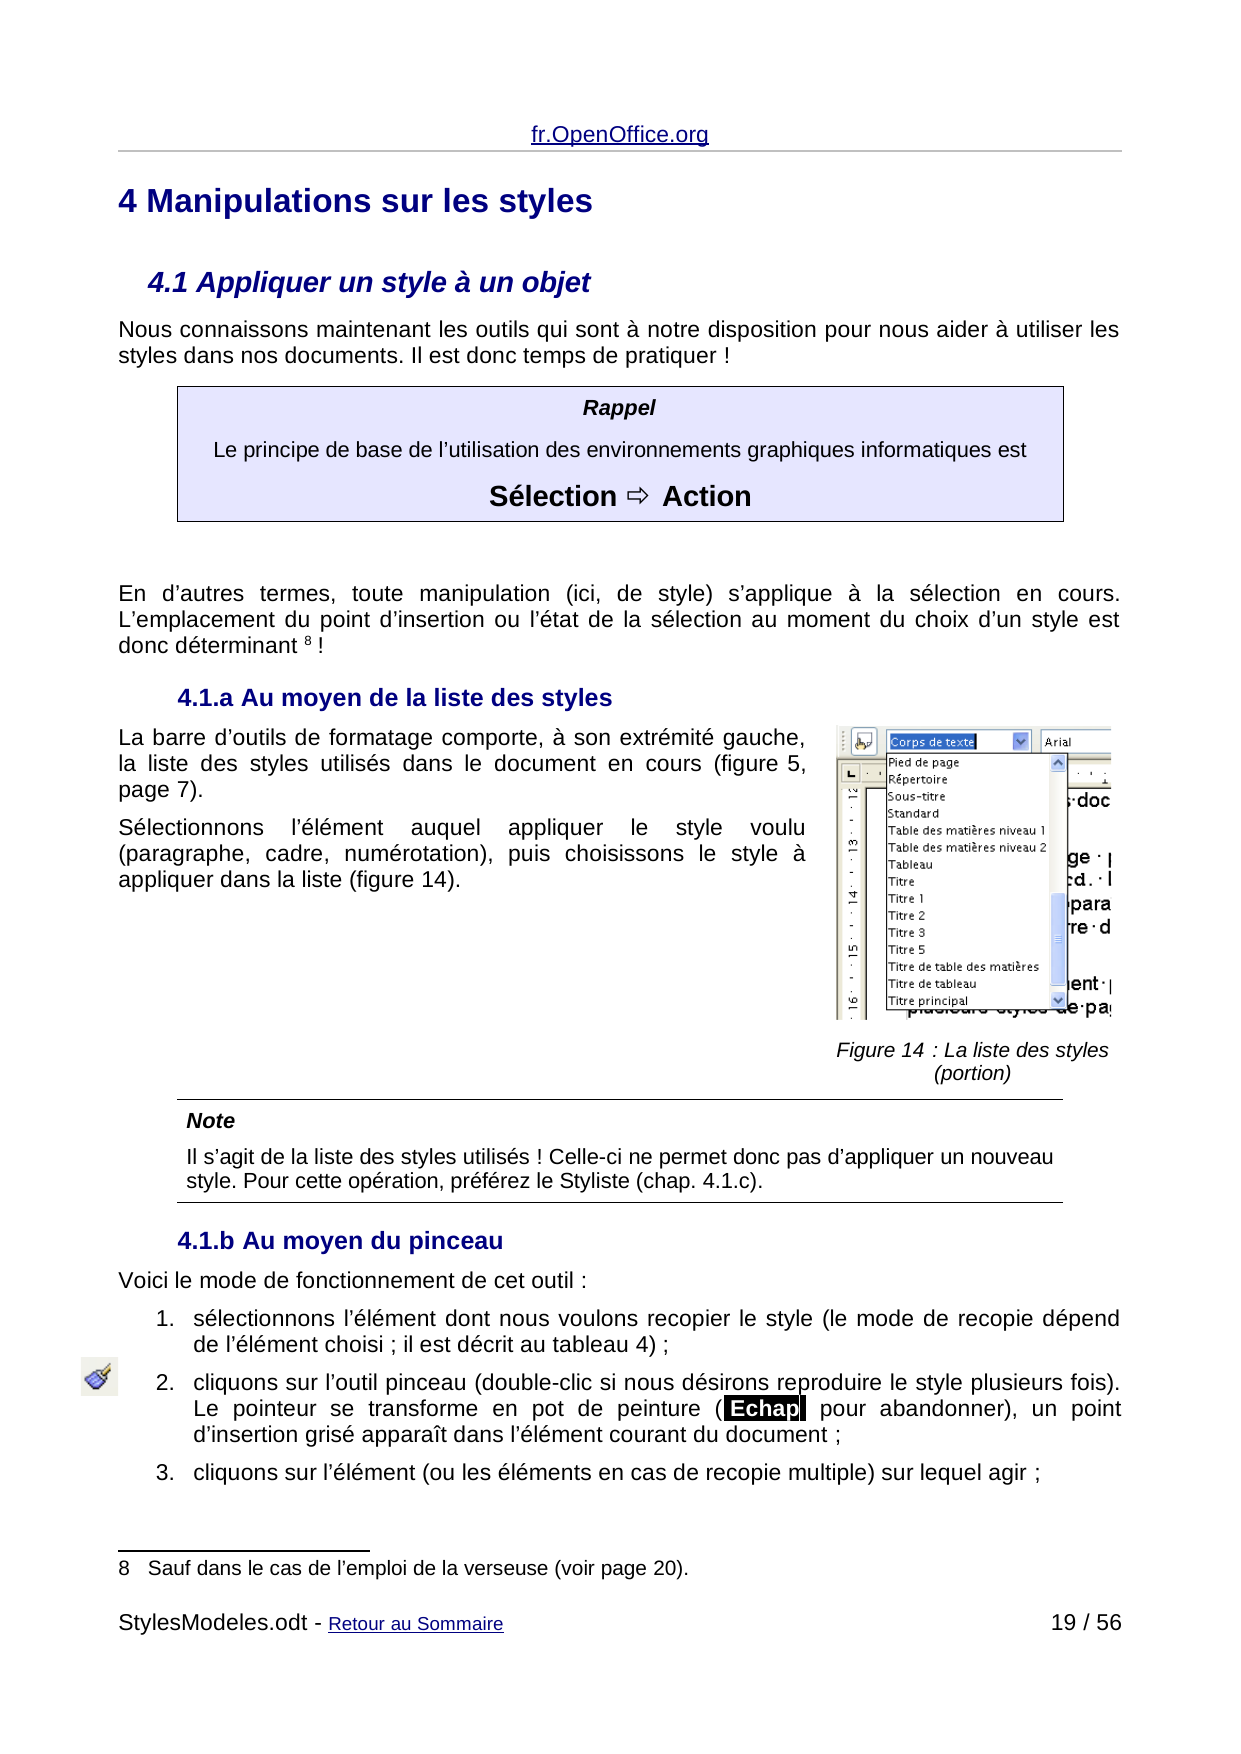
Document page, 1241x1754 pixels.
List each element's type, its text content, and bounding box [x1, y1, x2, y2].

text Voici le mode de fonctionnement de cet outil : [118, 1268, 1122, 1294]
text Figure 14 : La liste des styles (portion) [836, 1021, 1111, 1085]
text Sélection ð Action [178, 471, 1063, 521]
subtitle Au moyen de la liste des styles [177, 684, 1122, 712]
picture [80, 1357, 119, 1396]
list cliquons sur l’outil pinceau (double-clic si nous désirons reproduire le style plusieurs fois). Le pointeur se transforme en pot de peinture ( Echap pour abandonner), un point d’insertion grisé apparaît dans l’élément courant du document ; [156, 1369, 1122, 1447]
text Nous connaissons maintenant les outils qui sont à notre disposition pour nous aider à utiliser les styles dans nos documents. Il est donc temps de pratiquer ! [118, 317, 1122, 369]
text Le principe de base de l’utilisation des environnements graphiques informatiques est [178, 428, 1063, 462]
text Rappel [178, 387, 1063, 420]
list sélectionnons l’élément dont nous voulons recopier le style (le mode de recopie dépend de l’élément choisi ; il est décrit au tableau 4) ; [156, 1306, 1122, 1358]
text Sélectionnons l’élément auquel appliquer le style voulu (paragraphe, cadre, numérotation), puis choisissons le style à appliquer dans la liste (figure 14). [118, 814, 836, 892]
text Sauf dans le cas de l’emploi de la verseuse (voir page 19). [118, 1557, 1122, 1580]
picture [836, 725, 1112, 1021]
text Il s’agit de la liste des styles utilisés ! Celle-ci ne permet donc pas d’appliquer un nouveau style. Pour cette opération, préférez le Styliste (chap. 4.1.c). [177, 1135, 1063, 1202]
text La barre d’outils de formatage comporte, à son extrémité gauche, la liste des styles utilisés dans le document en cours (figure 5, page 7). [118, 724, 1122, 802]
text Note [177, 1100, 1063, 1132]
subtitle Appliquer un style à un objet [148, 266, 1122, 299]
subtitle Au moyen du pinceau [177, 1227, 1122, 1255]
text En d’autres termes, toute manipulation (ici, de style) s’applique à la sélection en cours. L’emplacement du point d’insertion ou l’état de la sélection au moment du choix d’un style est donc déterminant ! [118, 581, 1122, 659]
list cliquons sur l’élément (ou les éléments en cas de recopie multiple) sur lequel agir ; [156, 1459, 1122, 1485]
subtitle Manipulations sur les styles [118, 182, 1122, 219]
